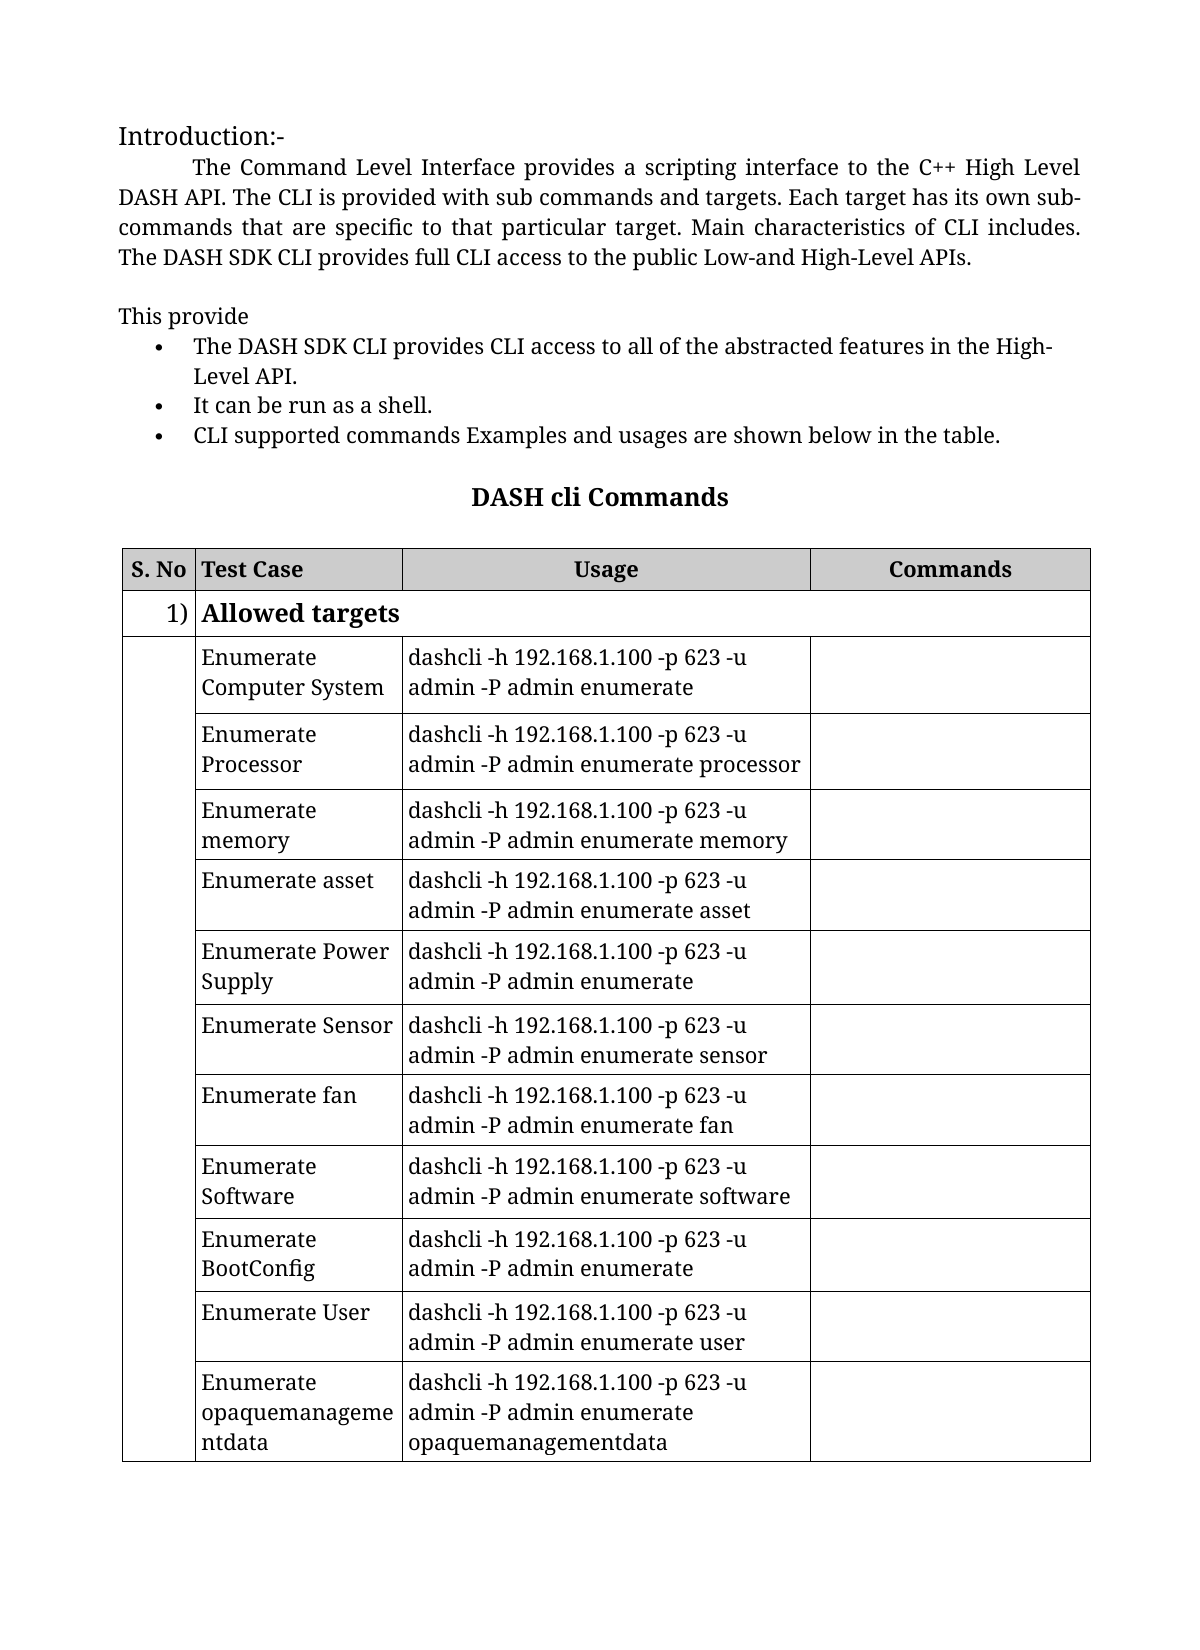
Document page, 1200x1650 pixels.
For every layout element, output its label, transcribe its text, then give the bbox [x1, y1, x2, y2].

table_cell dashcli -h 192.168.1.100 -p 623 -u admin -P admin enumerate software [403, 1146, 810, 1217]
table_cell dashcli -h 192.168.1.100 -p 623 -u admin -P admin enumerate computersystem [403, 637, 810, 713]
table_cell dashcli -h 192.168.1.100 -p 623 -u admin -P admin enumerate user [403, 1292, 810, 1361]
table_cell [811, 1075, 1090, 1145]
table_cell Enumerate memory [196, 790, 402, 859]
table_header S. No [123, 549, 195, 590]
text DASH cli Commands [118, 480, 1082, 514]
table_cell [811, 1362, 1090, 1461]
table_cell [811, 1219, 1090, 1291]
table_cell Enumerate Computer System [196, 637, 402, 713]
table_cell dashcli -h 192.168.1.100 -p 623 -u admin -P admin enumerate processor [403, 714, 810, 789]
table_header Commands [811, 549, 1090, 590]
table_cell Enumerate fan [196, 1075, 402, 1145]
list The DASH SDK CLI provides CLI access to all of the abstracted features in the High-Level API. [156, 331, 1082, 391]
table_cell Enumerate User [196, 1292, 402, 1361]
list It can be run as a shell. [156, 391, 1082, 420]
table_cell dashcli -h 192.168.1.100 -p 623 -u admin -P admin enumerate fan [403, 1075, 810, 1145]
text This provide [118, 301, 1082, 331]
table_cell [811, 714, 1090, 789]
table_cell [123, 591, 195, 636]
table_cell Enumerate Processor [196, 714, 402, 789]
table_cell [811, 931, 1090, 1004]
table_cell Enumerate Software [196, 1146, 402, 1217]
table_header Usage [403, 549, 810, 590]
text The Command Level Interface provides a scripting interface to the C++ High Level DASH API. The CLI is provided with sub commands and targets. Each target has its own sub-commands that are specific to that particular target. Main characteristics of CLI includes. The DASH SDK CLI provides full CLI access to the public Low-and High-Level APIs. [118, 152, 1082, 271]
table_cell dashcli -h 192.168.1.100 -p 623 -u admin -P admin enumerate powersupply [403, 931, 810, 1004]
table_cell Enumerate Power Supply [196, 931, 402, 1004]
table_cell dashcli -h 192.168.1.100 -p 623 -u admin -P admin enumerate opaquemanagementdata [403, 1362, 810, 1461]
table_cell dashcli -h 192.168.1.100 -p 623 -u admin -P admin enumerate sensor [403, 1005, 810, 1074]
table_cell Enumerate asset [196, 860, 402, 930]
table_cell Enumerate opaquemanagementdata [196, 1362, 402, 1461]
table_cell dashcli -h 192.168.1.100 -p 623 -u admin -P admin enumerate memory [403, 790, 810, 859]
list CLI supported commands Examples and usages are shown below in the table. [156, 420, 1082, 450]
table_cell Enumerate BootConfig [196, 1219, 402, 1291]
table_cell [811, 860, 1090, 930]
table_cell [123, 637, 195, 1461]
table_cell dashcli -h 192.168.1.100 -p 623 -u admin -P admin enumerate asset [403, 860, 810, 930]
table_cell dashcli -h 192.168.1.100 -p 623 -u admin -P admin enumerate bootconfig [403, 1219, 810, 1291]
table_cell [811, 1005, 1090, 1074]
table_cell [811, 1292, 1090, 1361]
table_cell Allowed targets [196, 591, 1090, 636]
table_cell [811, 790, 1090, 859]
table_header Test Case [196, 549, 402, 590]
table_cell [811, 1146, 1090, 1217]
table_cell [811, 637, 1090, 713]
text Introduction:- [118, 118, 1082, 152]
table_cell Enumerate Sensor [196, 1005, 402, 1074]
